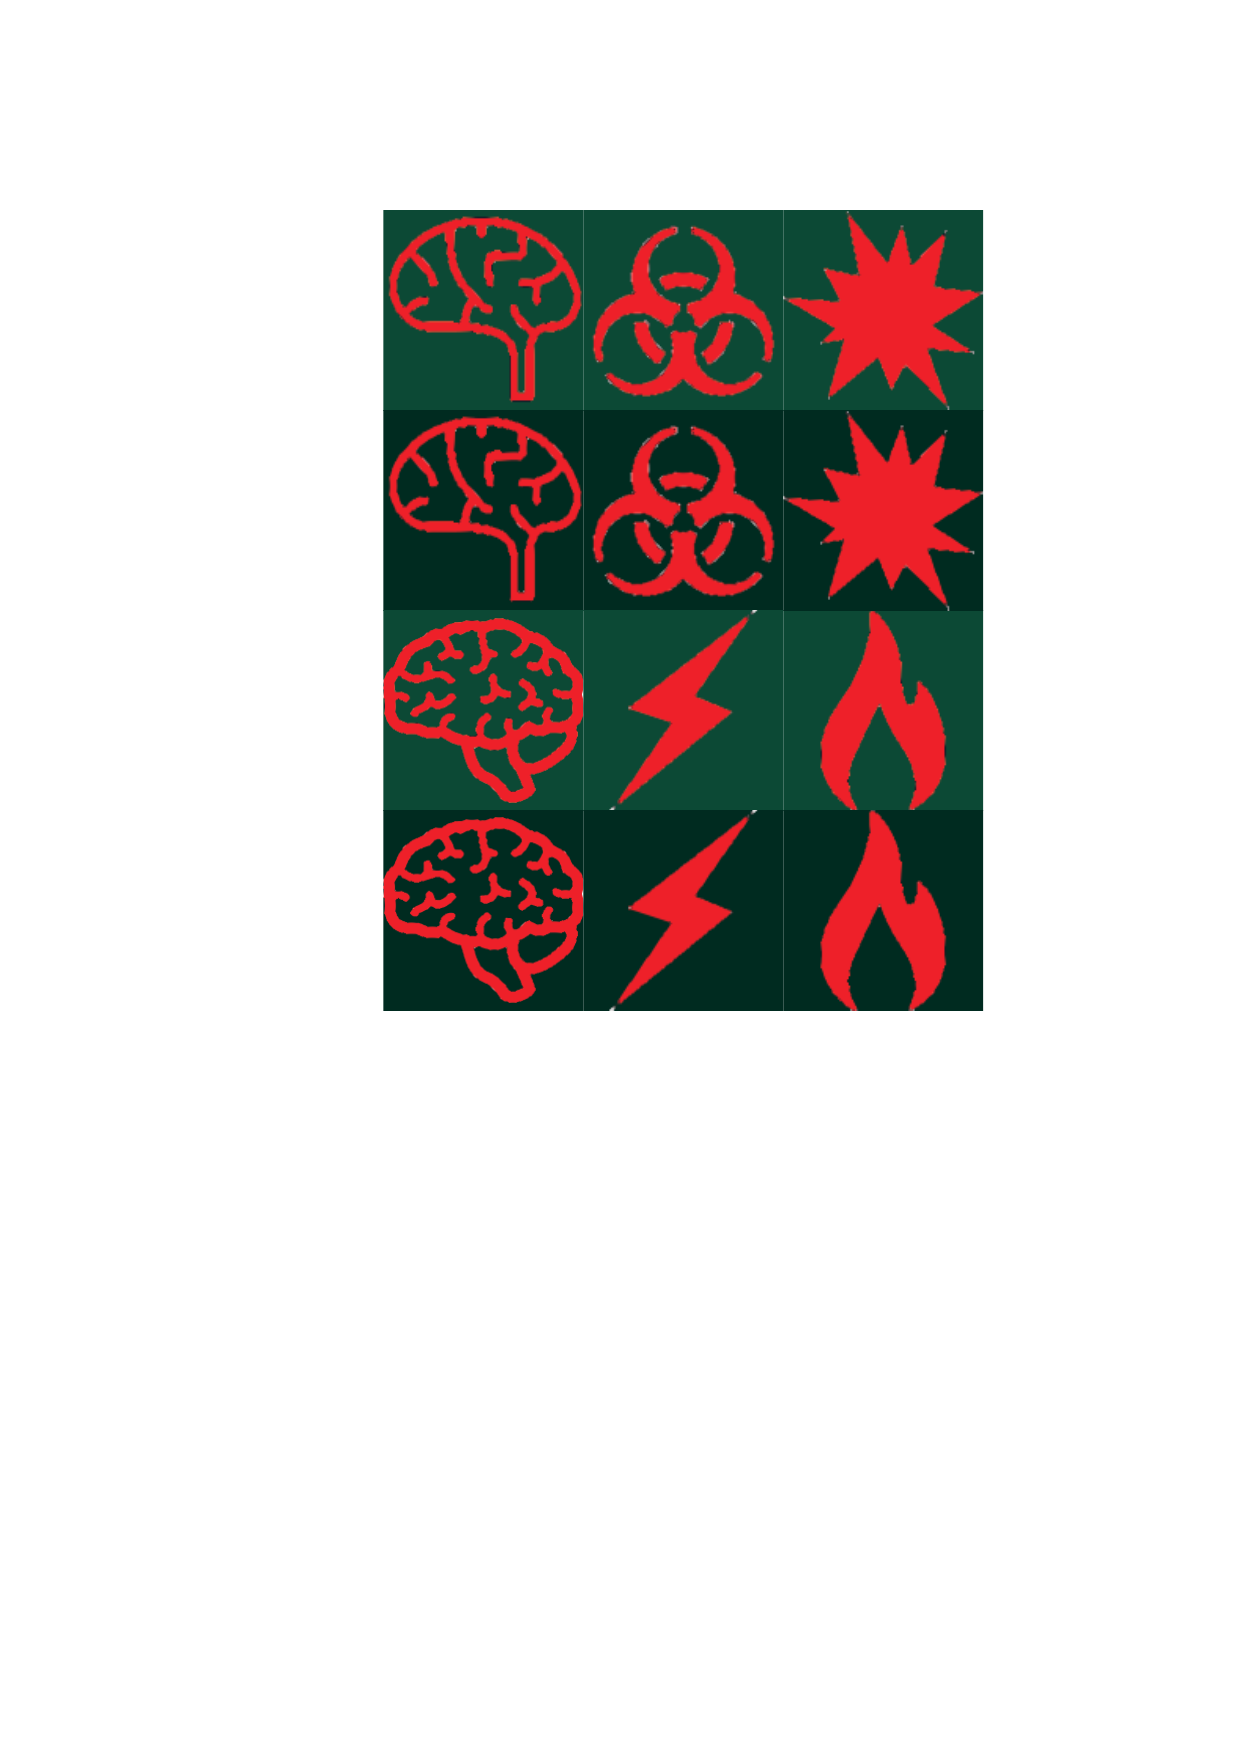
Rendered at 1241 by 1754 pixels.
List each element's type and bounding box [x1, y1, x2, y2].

picture [383, 210, 984, 1011]
